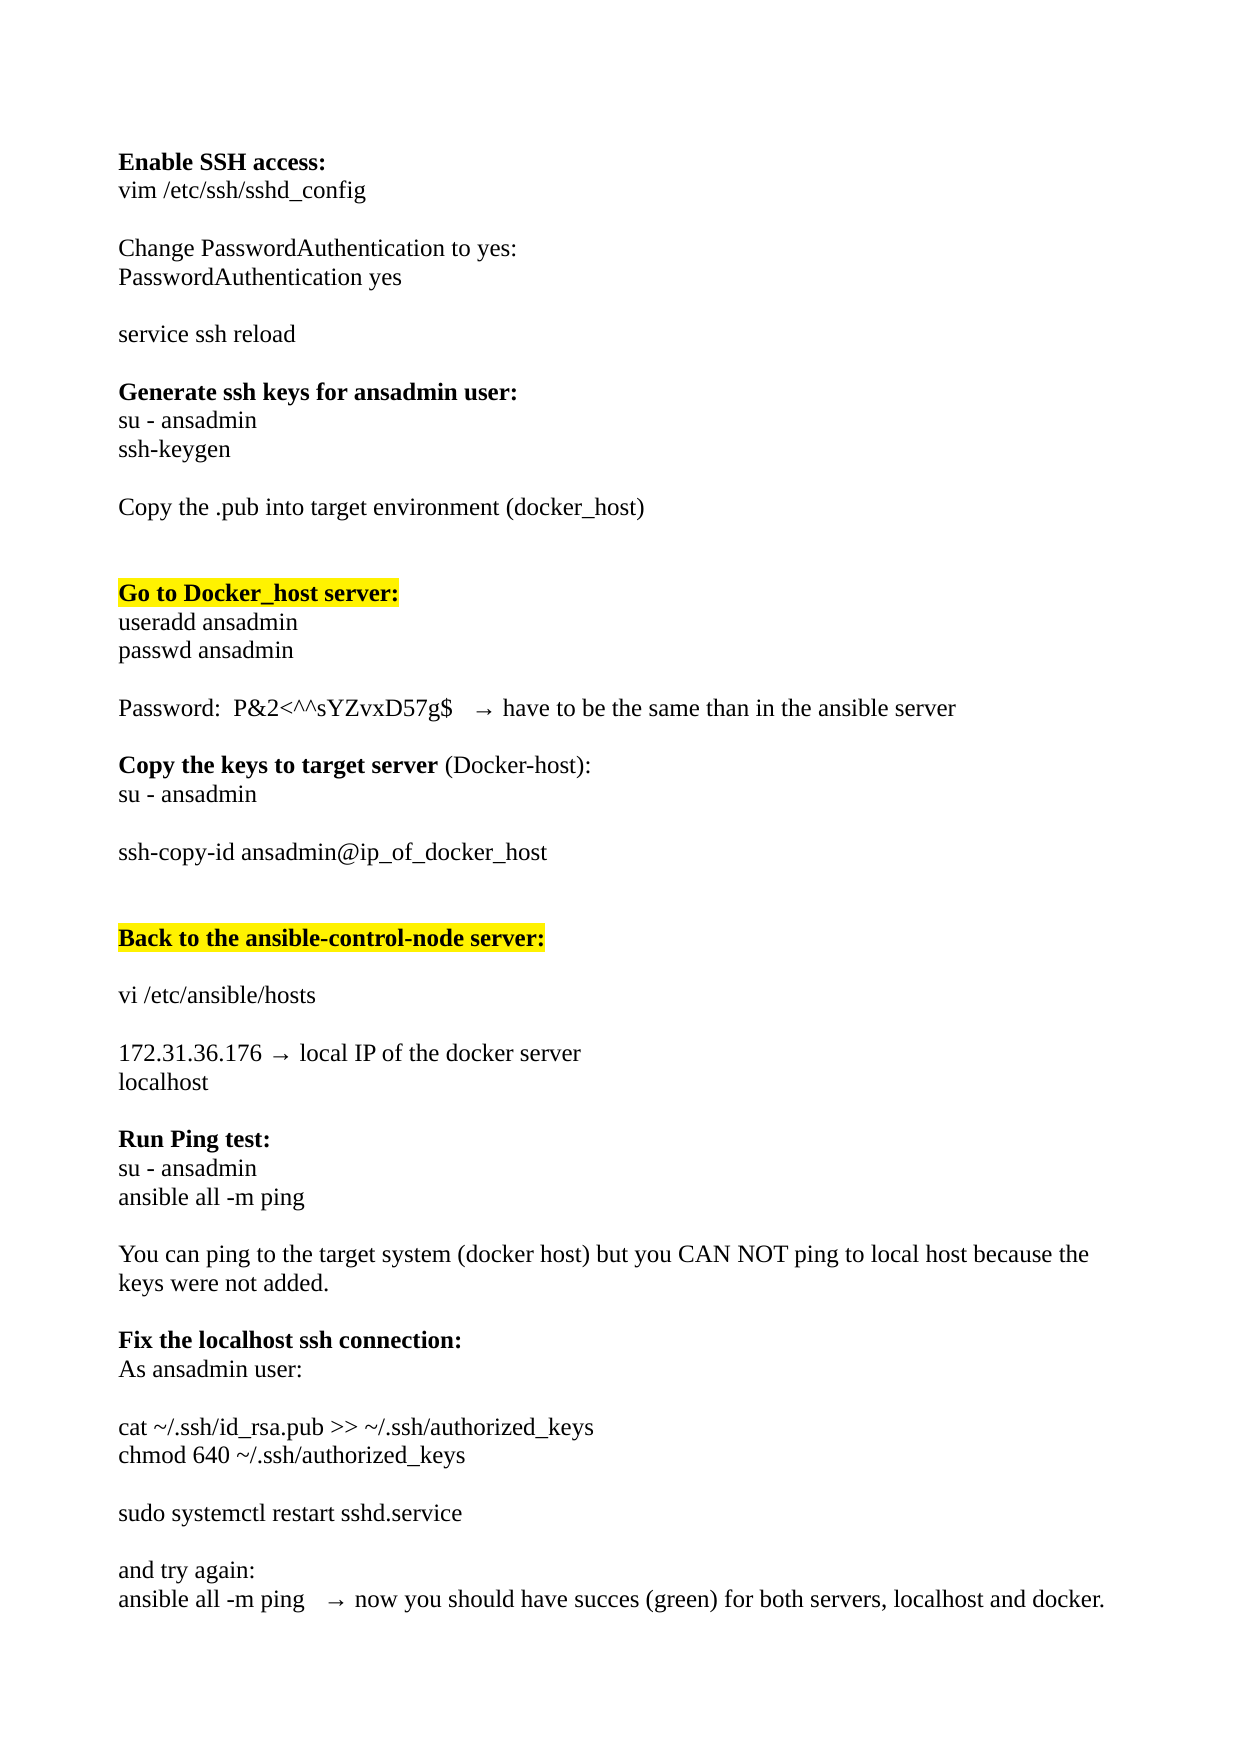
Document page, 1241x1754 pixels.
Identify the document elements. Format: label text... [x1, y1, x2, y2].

text Copy the keys to target server (Docker-host): [118, 751, 1122, 779]
text su - ansadmin [118, 1153, 1122, 1182]
text sudo systemctl restart sshd.service [118, 1498, 1122, 1527]
text Run Ping test: [118, 1124, 1122, 1153]
text and try again: [118, 1556, 1122, 1584]
text cat ~/.ssh/id_rsa.pub >> ~/.ssh/authorized_keys [118, 1412, 1122, 1441]
text Copy the .pub into target environment (docker_host) [118, 492, 1122, 521]
text Change PasswordAuthentication to yes: [118, 233, 1122, 262]
text service ssh reload [118, 319, 1122, 348]
text su - ansadmin [118, 406, 1122, 434]
text Fix the localhost ssh connection: [118, 1326, 1122, 1354]
text vi /etc/ansible/hosts [118, 981, 1122, 1009]
text 172.31.36.176 → local IP of the docker server [118, 1038, 1122, 1067]
text useradd ansadmin [118, 607, 1122, 636]
text localhost [118, 1067, 1122, 1096]
text As ansadmin user: [118, 1354, 1122, 1383]
text ansible all -m ping [118, 1182, 1122, 1211]
text vim /etc/ssh/sshd_config [118, 176, 1122, 204]
text chmod 640 ~/.ssh/authorized_keys [118, 1441, 1122, 1469]
text ssh-keygen [118, 434, 1122, 463]
text ssh-copy-id ansadmin@ip_of_docker_host [118, 837, 1122, 866]
text PasswordAuthentication yes [118, 262, 1122, 291]
text Password: P&2<^^sYZvxD57g$ → have to be the same than in the ansible server [118, 693, 1122, 722]
text Generate ssh keys for ansadmin user: [118, 377, 1122, 406]
text You can ping to the target system (docker host) but you CAN NOT ping to local host because the keys were not added. [118, 1239, 1122, 1297]
text passwd ansadmin [118, 636, 1122, 664]
text Go to Docker_host server: [118, 578, 1122, 607]
text ansible all -m ping → now you should have succes (green) for both servers, localhost and docker. [118, 1584, 1122, 1613]
text su - ansadmin [118, 779, 1122, 808]
text Enable SSH access: [118, 147, 1122, 176]
text Back to the ansible-control-node server: [118, 923, 1122, 952]
